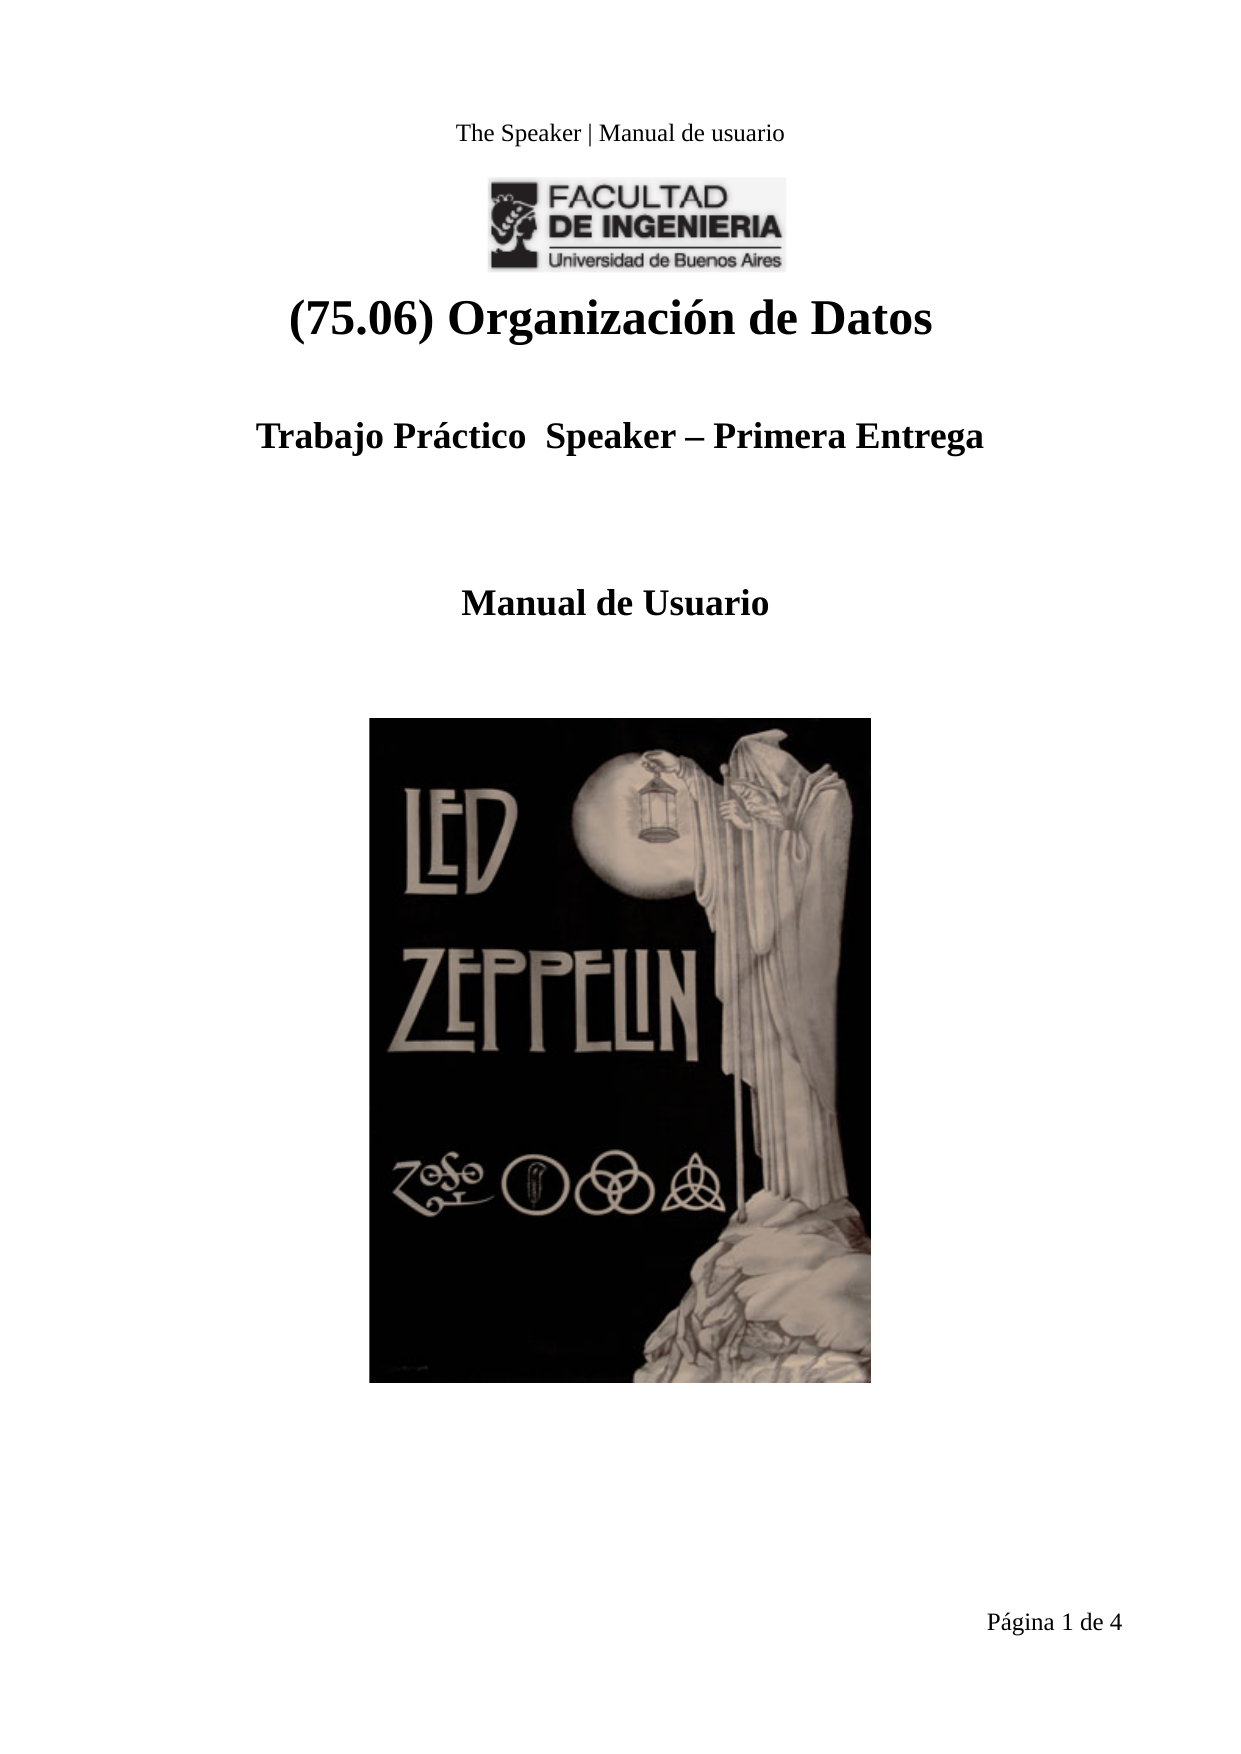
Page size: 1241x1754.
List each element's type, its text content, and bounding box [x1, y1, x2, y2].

picture [369, 718, 871, 1383]
text Trabajo Práctico Speaker – Primera Entrega [118, 413, 1122, 456]
picture [487, 176, 788, 274]
text (75.06) Organización de Datos [118, 288, 1122, 345]
text Manual de Usuario [118, 580, 1122, 623]
